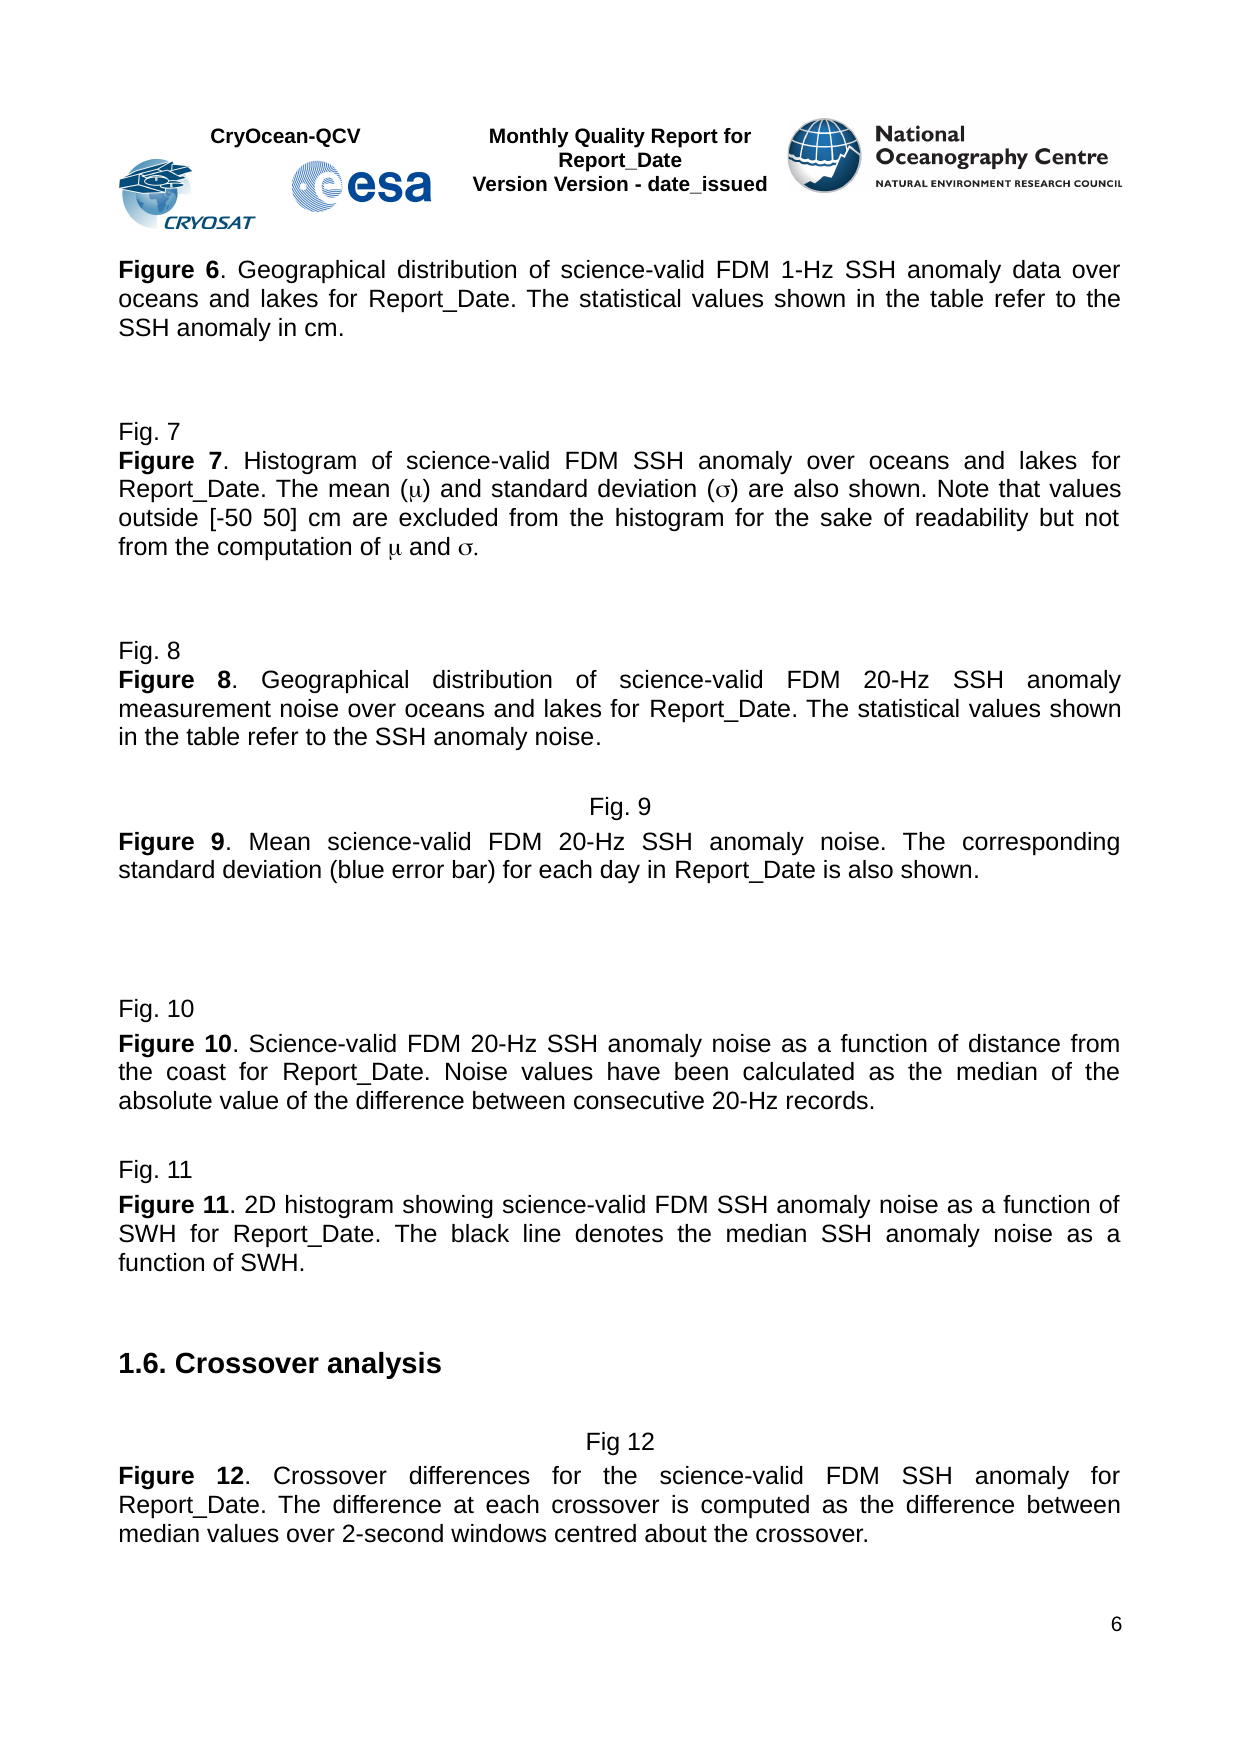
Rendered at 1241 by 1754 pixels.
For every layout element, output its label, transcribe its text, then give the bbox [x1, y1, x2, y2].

text Fig. 9 [118, 792, 1122, 821]
text Fig. 11 [118, 1156, 1122, 1184]
picture [291, 159, 432, 212]
text Fig 12 [118, 1427, 1122, 1455]
text Figure 6. Geographical distribution of science-valid FDM 1-Hz SSH anomaly data over oceans and lakes for Report_Date. The statistical values shown in the table refer to the SSH anomaly in cm. [118, 255, 1122, 342]
text Figure 9. Mean science-valid FDM 20-Hz SSH anomaly noise. The corresponding standard deviation (blue error bar) for each day in Report_Date is also shown. [118, 826, 1122, 884]
text Figure 8. Geographical distribution of science-valid FDM 20-Hz SSH anomaly measurement noise over oceans and lakes for Report_Date. The statistical values shown in the table refer to the SSH anomaly noise. [118, 665, 1122, 751]
text Fig. 7 [118, 417, 1122, 446]
text Figure 12. Crossover differences for the science-valid FDM SSH anomaly for Report_Date. The difference at each crossover is computed as the difference between median values over 2-second windows centred about the crossover. [118, 1461, 1122, 1547]
text 1.6. Crossover analysis [118, 1346, 1122, 1379]
text Figure 11. 2D histogram showing science-valid FDM SSH anomaly noise as a function of SWH for Report_Date. The black line denotes the median SSH anomaly noise as a function of SWH. [118, 1190, 1122, 1276]
text Fig. 10 [118, 994, 1122, 1023]
text Figure 7. Histogram of science-valid FDM SSH anomaly over oceans and lakes for Report_Date. The mean (μ) and standard deviation (σ) are also shown. Note that values outside [-50 50] cm are excluded from the histogram for the sake of readability but not from the computation of μ and σ. [118, 446, 1122, 561]
picture [787, 118, 1123, 193]
text Fig. 8 [118, 636, 1122, 665]
text Figure 10. Science-valid FDM 20-Hz SSH anomaly noise as a function of distance from the coast for Report_Date. Noise values have been calculated as the median of the absolute value of the difference between consecutive 20-Hz records. [118, 1029, 1122, 1115]
picture [118, 159, 256, 229]
